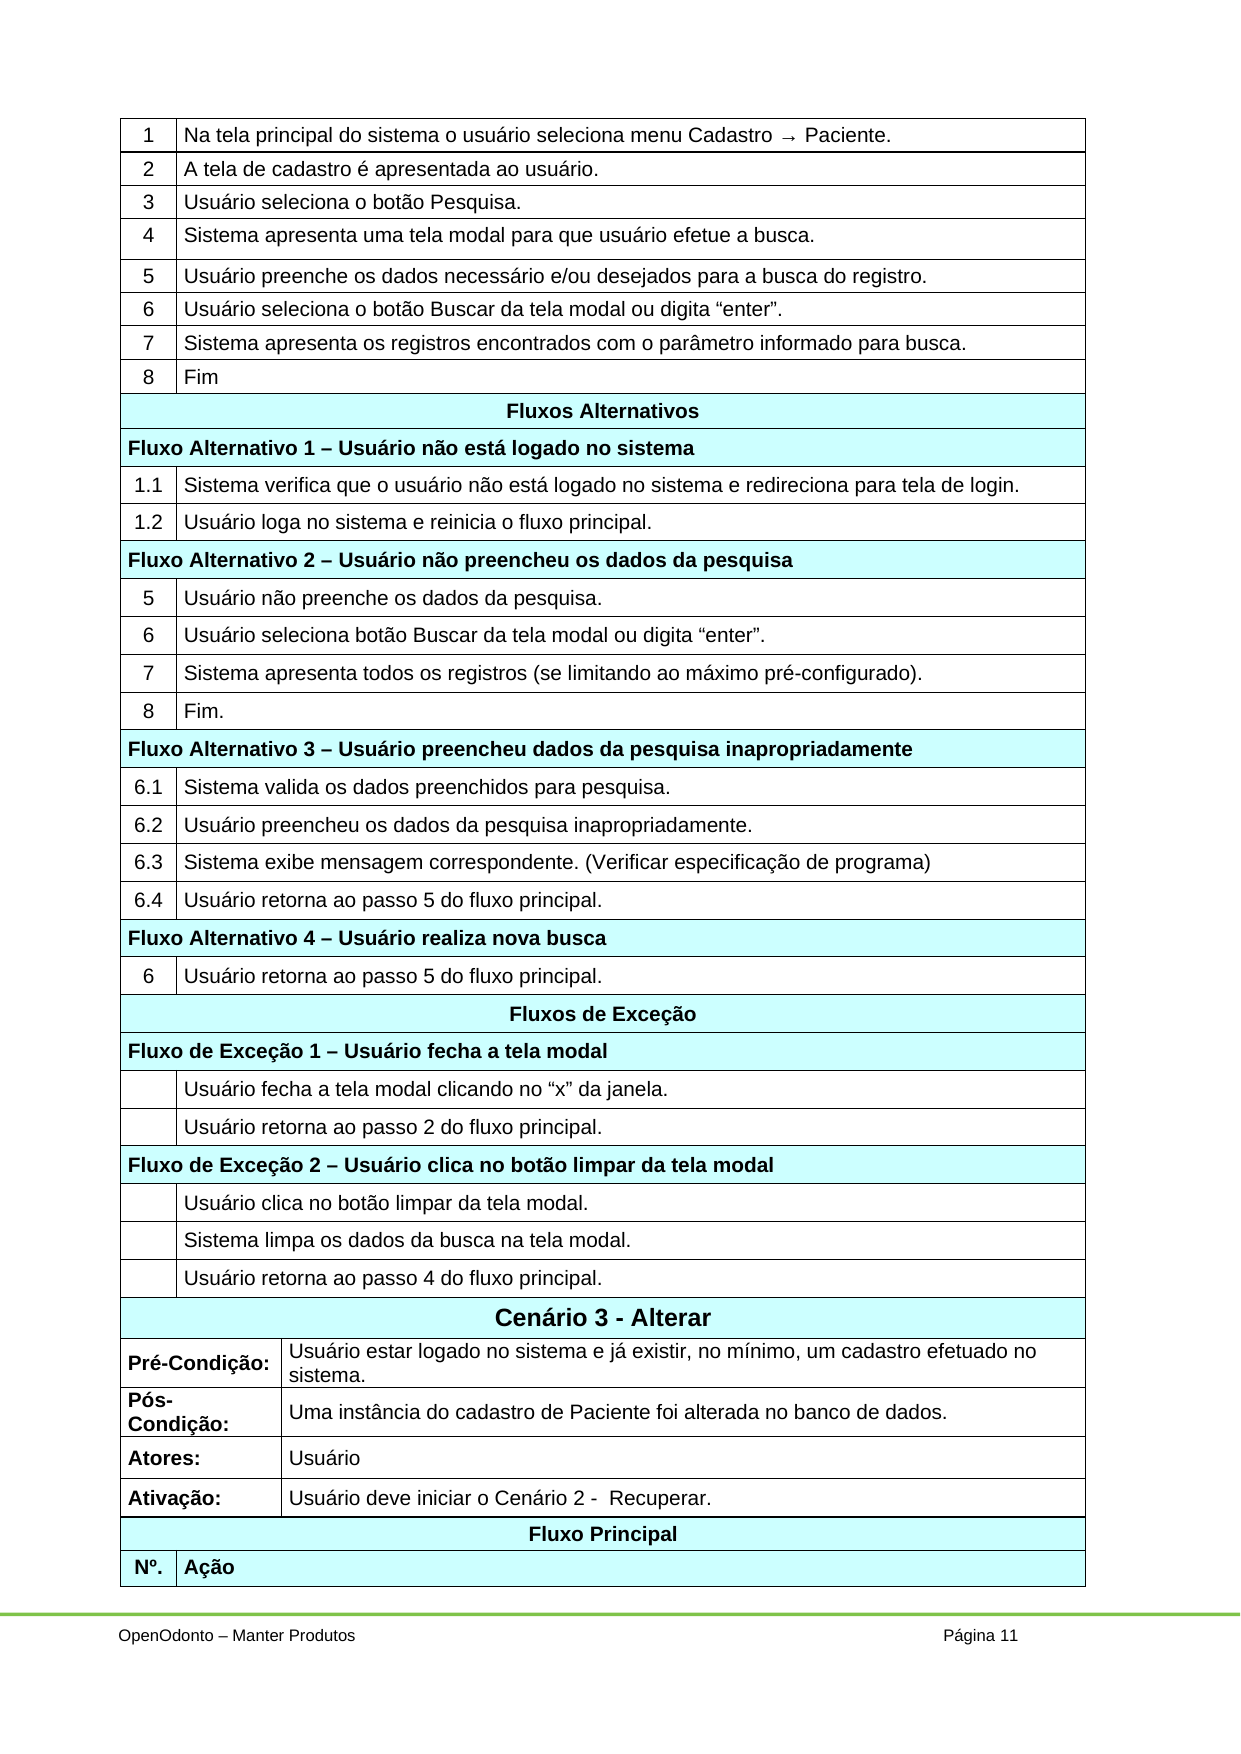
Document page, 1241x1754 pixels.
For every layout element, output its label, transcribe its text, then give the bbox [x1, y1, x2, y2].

table_cell Fluxo Alternativo 3 – Usuário preencheu dados da pesquisa inapropriadamente [121, 730, 1085, 767]
table_cell Usuário estar logado no sistema e já existir, no mínimo, um cadastro efetuado no sistema. [282, 1339, 1085, 1387]
table_cell Pós-Condição: [121, 1388, 281, 1436]
table_cell 6.2 [121, 806, 176, 843]
table_cell Fluxos Alternativos [121, 394, 1085, 428]
table_cell 6 [121, 617, 176, 654]
table_cell Fluxo Alternativo 1 – Usuário não está logado no sistema [121, 429, 1085, 466]
table_cell Fluxo de Exceção 1 – Usuário fecha a tela modal [121, 1033, 1085, 1070]
table_cell Fluxo de Exceção 2 – Usuário clica no botão limpar da tela modal [121, 1146, 1085, 1183]
table_cell Pré-Condição: [121, 1339, 281, 1387]
table_cell Usuário [282, 1437, 1085, 1478]
table_cell 5 [121, 260, 176, 292]
table_cell Fim [177, 360, 1085, 393]
table_cell [121, 1184, 176, 1221]
table_cell Fluxo Alternativo 4 – Usuário realiza nova busca [121, 920, 1085, 956]
table_cell 5 [121, 579, 176, 616]
table_cell Usuário fecha a tela modal clicando no “x” da janela. [177, 1071, 1085, 1107]
table_cell Atores: [121, 1437, 281, 1478]
table_cell 7 [121, 655, 176, 692]
table_cell Sistema exibe mensagem correspondente. (Verificar especificação de programa) [177, 844, 1085, 881]
table_cell Usuário seleciona o botão Pesquisa. [177, 186, 1085, 218]
table_cell 1.1 [121, 467, 176, 502]
table_cell 6 [121, 293, 176, 325]
table_cell 8 [121, 693, 176, 729]
table_cell Fim. [177, 693, 1085, 729]
table_cell Sistema apresenta todos os registros (se limitando ao máximo pré-configurado). [177, 655, 1085, 692]
table_cell 4 [121, 219, 176, 259]
table_cell Usuário retorna ao passo 4 do fluxo principal. [177, 1260, 1085, 1297]
table_cell Fluxo Alternativo 2 – Usuário não preencheu os dados da pesquisa [121, 541, 1085, 578]
table_cell 6.1 [121, 768, 176, 805]
table_cell Usuário retorna ao passo 5 do fluxo principal. [177, 882, 1085, 918]
table_cell 8 [121, 360, 176, 393]
table_cell Fluxos de Exceção [121, 995, 1085, 1032]
table_cell Usuário loga no sistema e reinicia o fluxo principal. [177, 504, 1085, 540]
table_cell Usuário clica no botão limpar da tela modal. [177, 1184, 1085, 1221]
table_cell Usuário preenche os dados necessário e/ou desejados para a busca do registro. [177, 260, 1085, 292]
table_cell Ativação: [121, 1479, 281, 1516]
table_cell A tela de cadastro é apresentada ao usuário. [177, 153, 1085, 185]
table_cell Ação [177, 1551, 1085, 1586]
table_cell Usuário retorna ao passo 2 do fluxo principal. [177, 1109, 1085, 1145]
table_cell [121, 1260, 176, 1297]
table_cell Cenário 3 - Alterar [121, 1298, 1085, 1338]
table_cell Sistema verifica que o usuário não está logado no sistema e redireciona para tela de login. [177, 467, 1085, 502]
table_cell Usuário retorna ao passo 5 do fluxo principal. [177, 957, 1085, 994]
table_cell 3 [121, 186, 176, 218]
table_cell 1 [121, 119, 176, 151]
table_cell Usuário não preenche os dados da pesquisa. [177, 579, 1085, 616]
table_cell 6 [121, 957, 176, 994]
table_cell Uma instância do cadastro de Paciente foi alterada no banco de dados. [282, 1388, 1085, 1436]
table_cell 6.4 [121, 882, 176, 918]
table_cell Sistema valida os dados preenchidos para pesquisa. [177, 768, 1085, 805]
table_cell [121, 1071, 176, 1107]
table_cell [121, 1109, 176, 1145]
table_cell 7 [121, 326, 176, 359]
table_cell 6.3 [121, 844, 176, 881]
table_cell Nº. [121, 1551, 176, 1586]
table_cell 2 [121, 153, 176, 185]
table_cell [121, 1222, 176, 1259]
table_cell Usuário deve iniciar o Cenário 2 - Recuperar. [282, 1479, 1085, 1516]
table_cell Usuário seleciona botão Buscar da tela modal ou digita “enter”. [177, 617, 1085, 654]
table_cell Na tela principal do sistema o usuário seleciona menu Cadastro → Paciente. [177, 119, 1085, 151]
table_cell 1.2 [121, 504, 176, 540]
table_cell Sistema apresenta uma tela modal para que usuário efetue a busca. [177, 219, 1085, 259]
table_cell Sistema apresenta os registros encontrados com o parâmetro informado para busca. [177, 326, 1085, 359]
table_cell Usuário seleciona o botão Buscar da tela modal ou digita “enter”. [177, 293, 1085, 325]
table_cell Fluxo Principal [121, 1518, 1085, 1550]
table_cell Sistema limpa os dados da busca na tela modal. [177, 1222, 1085, 1259]
table_cell Usuário preencheu os dados da pesquisa inapropriadamente. [177, 806, 1085, 843]
